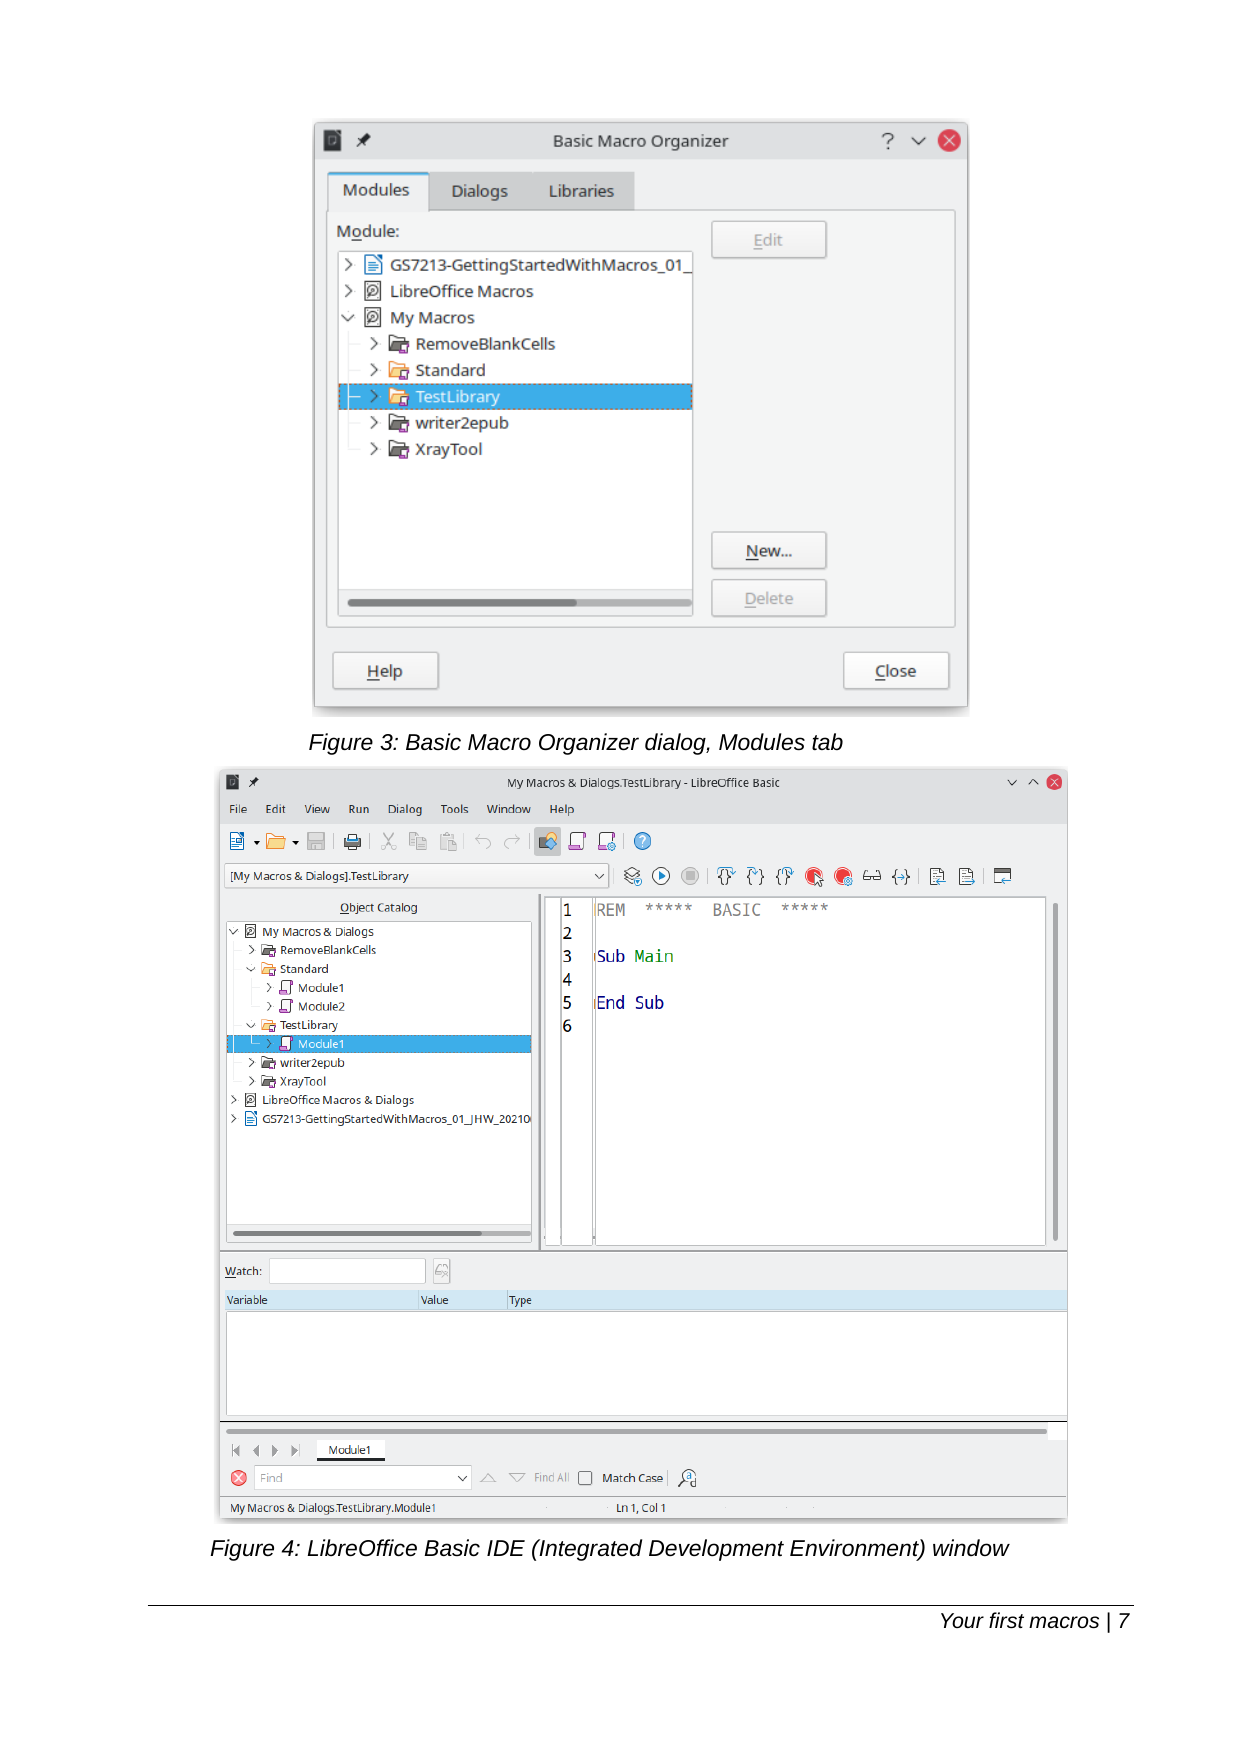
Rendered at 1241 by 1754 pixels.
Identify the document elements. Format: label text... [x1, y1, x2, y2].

picture [213, 766, 1068, 1524]
text Figure 4: LibreOffice Basic IDE (Integrated Development Environment) window [210, 1535, 1072, 1561]
text Figure 3: Basic Macro Organizer dialog, Modules tab [308, 728, 973, 755]
picture [312, 118, 970, 717]
